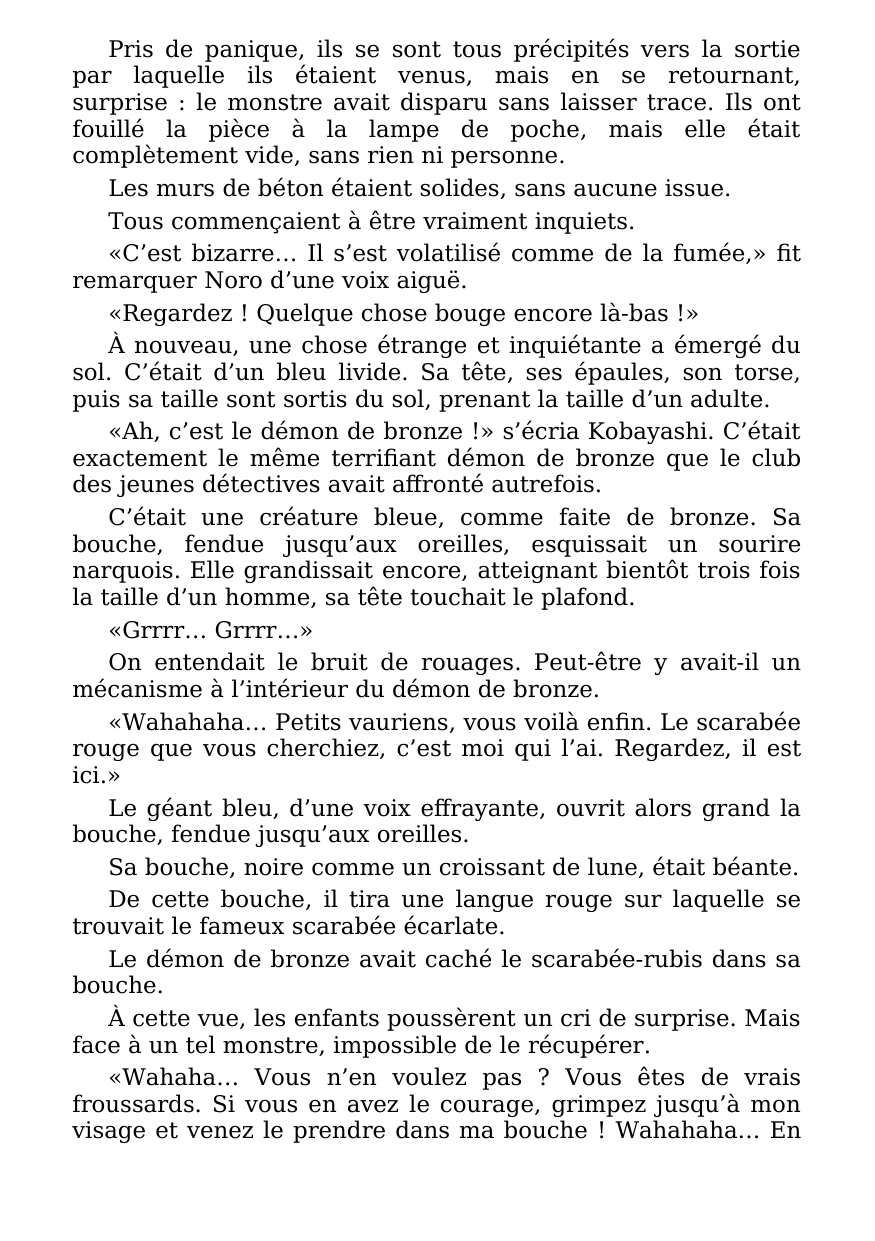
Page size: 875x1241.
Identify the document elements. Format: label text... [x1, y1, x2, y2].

text Le démon de bronze avait caché le scarabée-rubis dans sa bouche. [72, 946, 802, 999]
text On entendait le bruit de rouages. Peut-être y avait-il un mécanisme à l’intérieur du démon de bronze. [72, 649, 802, 703]
text De cette bouche, il tira une langue rouge sur laquelle se trouvait le fameux scarabée écarlate. [72, 887, 802, 940]
text «Regardez ! Quelque chose bouge encore là-bas !» [72, 300, 802, 326]
text Le géant bleu, d’une voix effrayante, ouvrit alors grand la bouche, fendue jusqu’aux oreilles. [72, 795, 802, 848]
text Les murs de béton étaient solides, sans aucune issue. [72, 175, 802, 202]
text «C’est bizarre… Il s’est volatilisé comme de la fumée,» fit remarquer Noro d’une voix aiguë. [72, 241, 802, 294]
text C’était une créature bleue, comme faite de bronze. Sa bouche, fendue jusqu’aux oreilles, esquissait un sourire narquois. Elle grandissait encore, atteignant bientôt trois fois la taille d’un homme, sa tête touchait le plafond. [72, 504, 802, 611]
text «Wahaha… Vous n’en voulez pas ? Vous êtes de vrais froussards. Si vous en avez le courage, grimpez jusqu’à mon visage et venez le prendre dans ma bouche ! Wahahaha… En [72, 1064, 802, 1144]
text «Ah, c’est le démon de bronze !» s’écria Kobayashi. C’était exactement le même terrifiant démon de bronze que le club des jeunes détectives avait affronté autrefois. [72, 418, 802, 498]
text «Grrrr… Grrrr…» [72, 617, 802, 643]
text Sa bouche, noire comme un croissant de lune, était béante. [72, 854, 802, 881]
text À cette vue, les enfants poussèrent un cri de surprise. Mais face à un tel monstre, impossible de le récupérer. [72, 1005, 802, 1058]
text Tous commençaient à être vraiment inquiets. [72, 208, 802, 234]
text «Wahahaha… Petits vauriens, vous voilà enfin. Le scarabée rouge que vous cherchiez, c’est moi qui l’ai. Regardez, il est ici.» [72, 709, 802, 789]
text Pris de panique, ils se sont tous précipités vers la sortie par laquelle ils étaient venus, mais en se retournant, surprise : le monstre avait disparu sans laisser trace. Ils ont fouillé la pièce à la lampe de poche, mais elle était complètement vide, sans rien ni personne. [72, 36, 802, 169]
text À nouveau, une chose étrange et inquiétante a émergé du sol. C’était d’un bleu livide. Sa tête, ses épaules, son torse, puis sa taille sont sortis du sol, prenant la taille d’un adulte. [72, 332, 802, 412]
